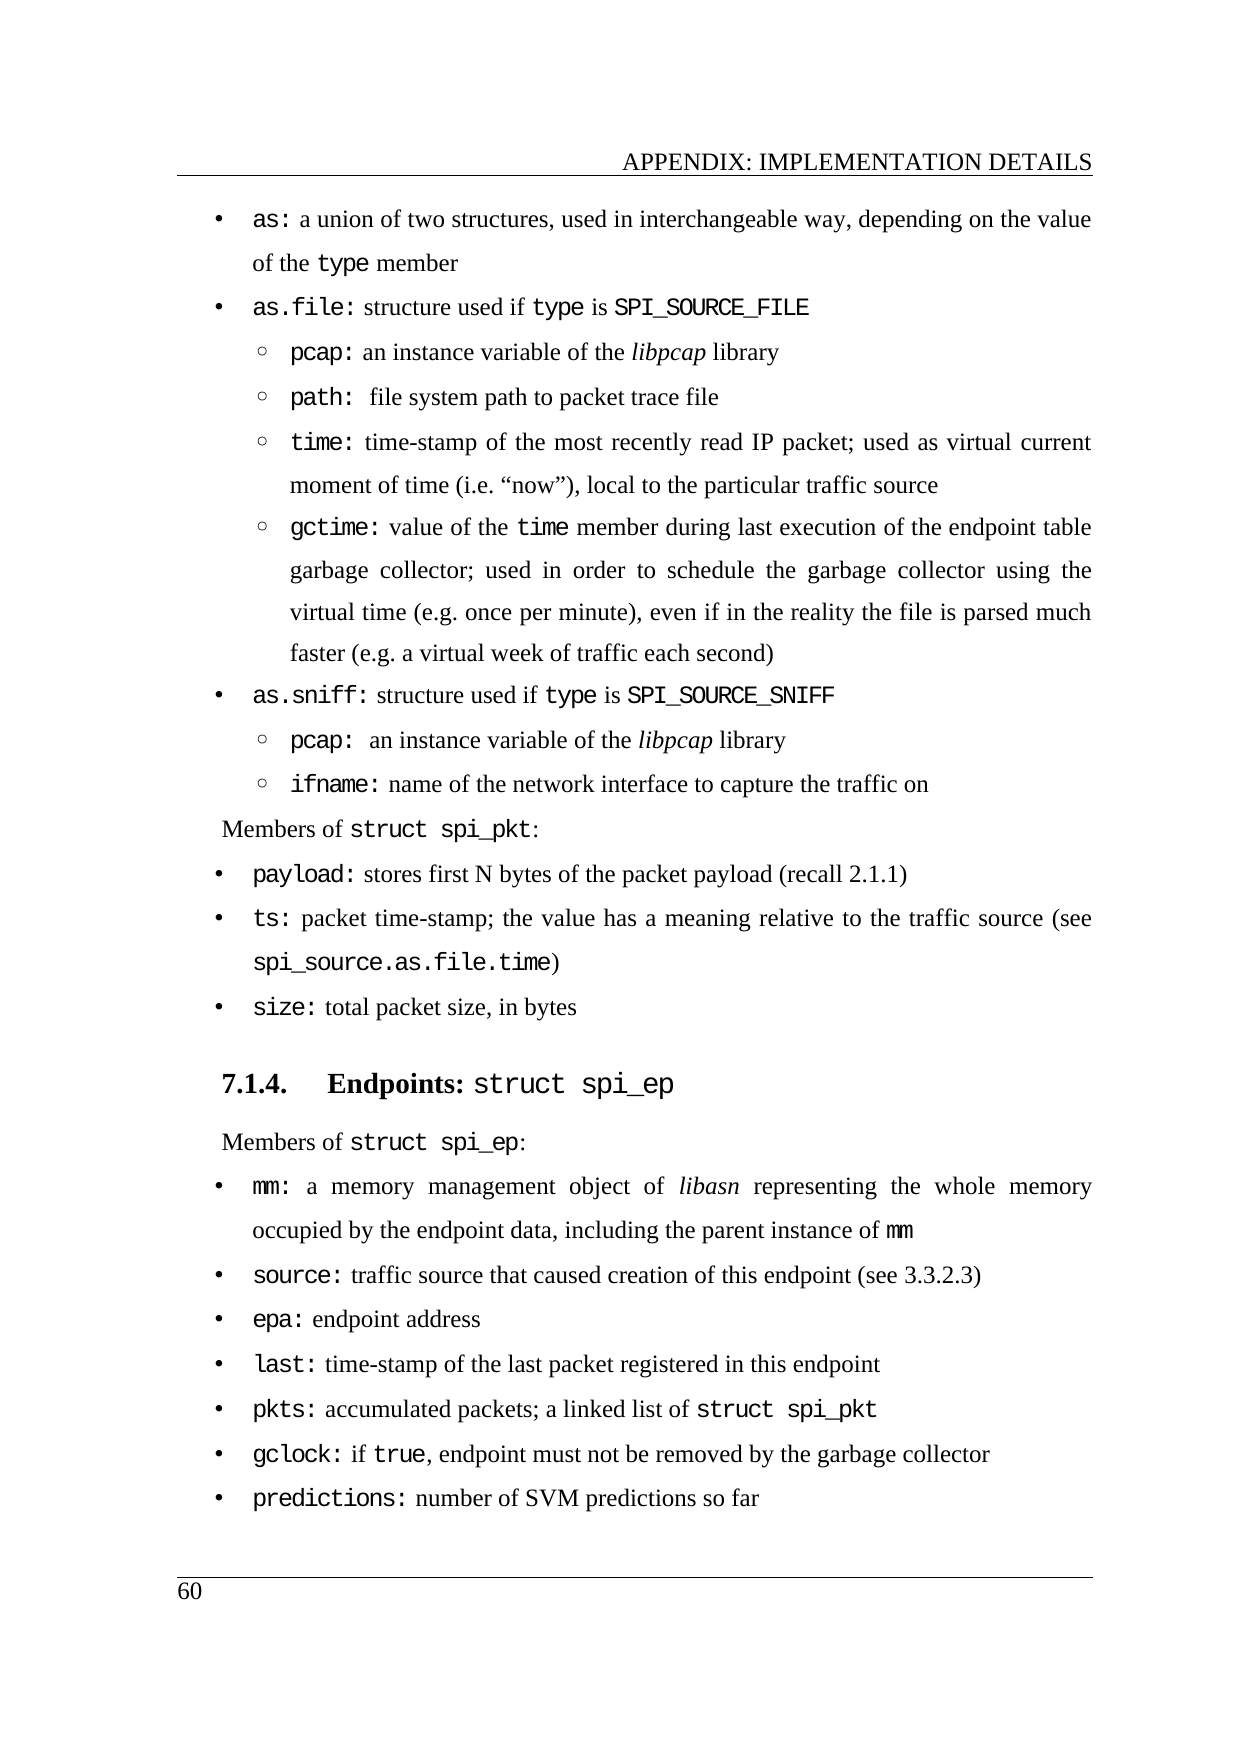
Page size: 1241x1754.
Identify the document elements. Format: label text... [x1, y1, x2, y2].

list size: total packet size, in bytes [214, 993, 1093, 1023]
list ifname: name of the network interface to capture the traffic on [252, 771, 1093, 800]
list as: a union of two structures, used in interchangeable way, depending on the value of the type member [214, 205, 1093, 279]
list predictions: number of SVM predictions so far [214, 1484, 1093, 1514]
list last: time-stamp of the last packet registered in this endpoint [214, 1350, 1093, 1380]
list time: time-stamp of the most recently read IP packet; used as virtual current moment of time (i.e. “now”), local to the particular traffic source [252, 428, 1093, 499]
list mm: a memory management object of libasn representing the whole memory occupied by the endpoint data, including the parent instance of mm [214, 1172, 1093, 1246]
text Members of struct spi_pkt: [177, 815, 1093, 845]
list pkts: accumulated packets; a linked list of struct spi_pkt [214, 1395, 1093, 1425]
list payload: stores first N bytes of the packet payload (recall 2.1.1) [214, 860, 1093, 890]
list gctime: value of the time member during last execution of the endpoint table garbage collector; used in order to schedule the garbage collector using the virtual time (e.g. once per minute), even if in the reality the file is parsed much faster (e.g. a virtual week of traffic each second) [252, 513, 1093, 667]
text Members of struct spi_ep: [177, 1128, 1093, 1157]
list epa: endpoint address [214, 1306, 1093, 1335]
list ts: packet time-stamp; the value has a meaning relative to the traffic source (see spi_source.as.file.time) [214, 904, 1093, 978]
list source: traffic source that caused creation of this endpoint (see 3.3.2.3) [214, 1261, 1093, 1291]
list pcap: an instance variable of the libpcap library [252, 338, 1093, 368]
subtitle Endpoints: struct spi_ep [177, 1067, 1093, 1102]
list pcap: an instance variable of the libpcap library [252, 726, 1093, 756]
list gclock: if true, endpoint must not be removed by the garbage collector [214, 1440, 1093, 1469]
list as.file: structure used if type is SPI_SOURCE_FILE [214, 293, 1093, 323]
list path: file system path to packet trace file [252, 383, 1093, 413]
list as.sniff: structure used if type is SPI_SOURCE_SNIFF [214, 681, 1093, 711]
